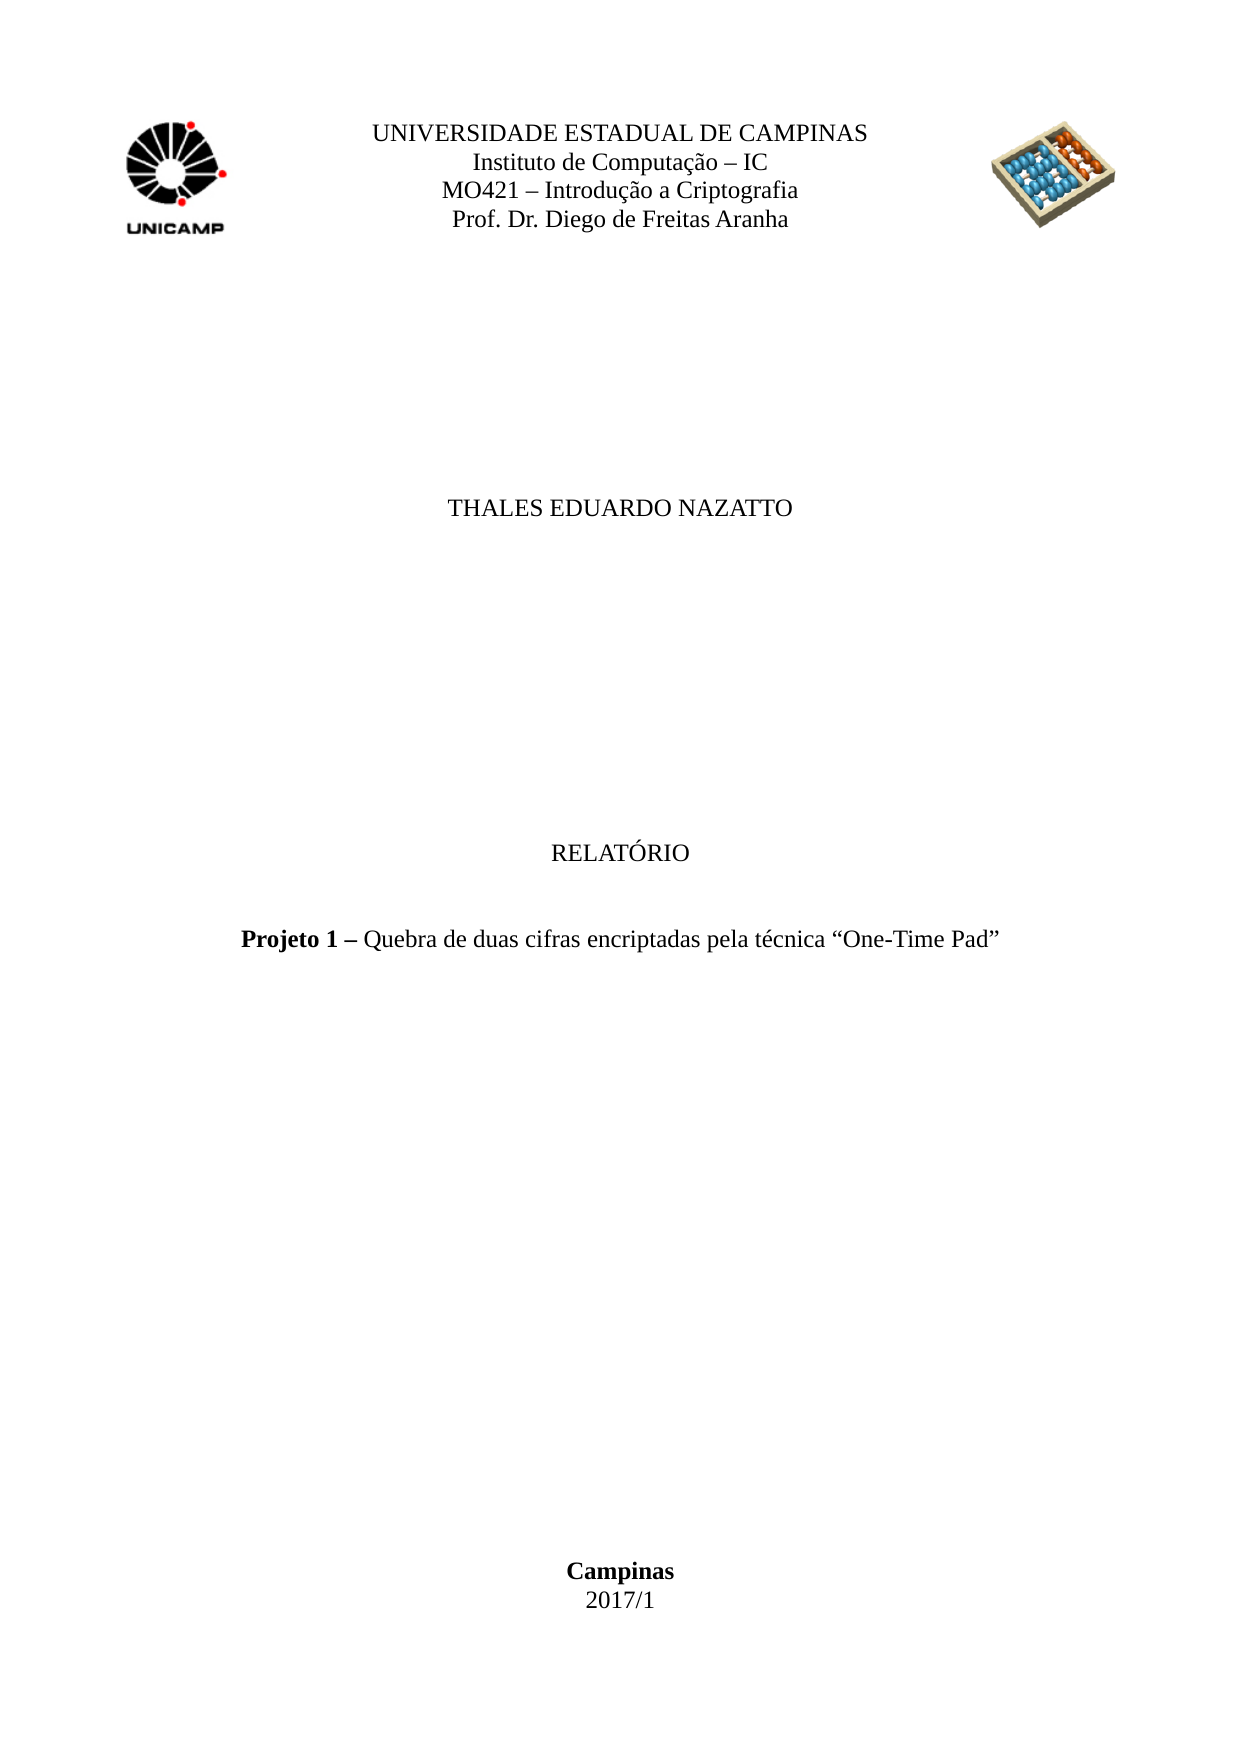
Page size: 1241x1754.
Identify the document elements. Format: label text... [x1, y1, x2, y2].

picture [987, 117, 1119, 230]
text 2017/1 [118, 1585, 1122, 1614]
text Projeto 1 – Quebra de duas cifras encriptadas pela técnica “One-Time Pad” [118, 924, 1122, 953]
text THALES EDUARDO NAZATTO [118, 493, 1122, 521]
text RELATÓRIO [118, 838, 1122, 866]
picture [97, 111, 256, 245]
text Campinas [118, 1556, 1122, 1585]
